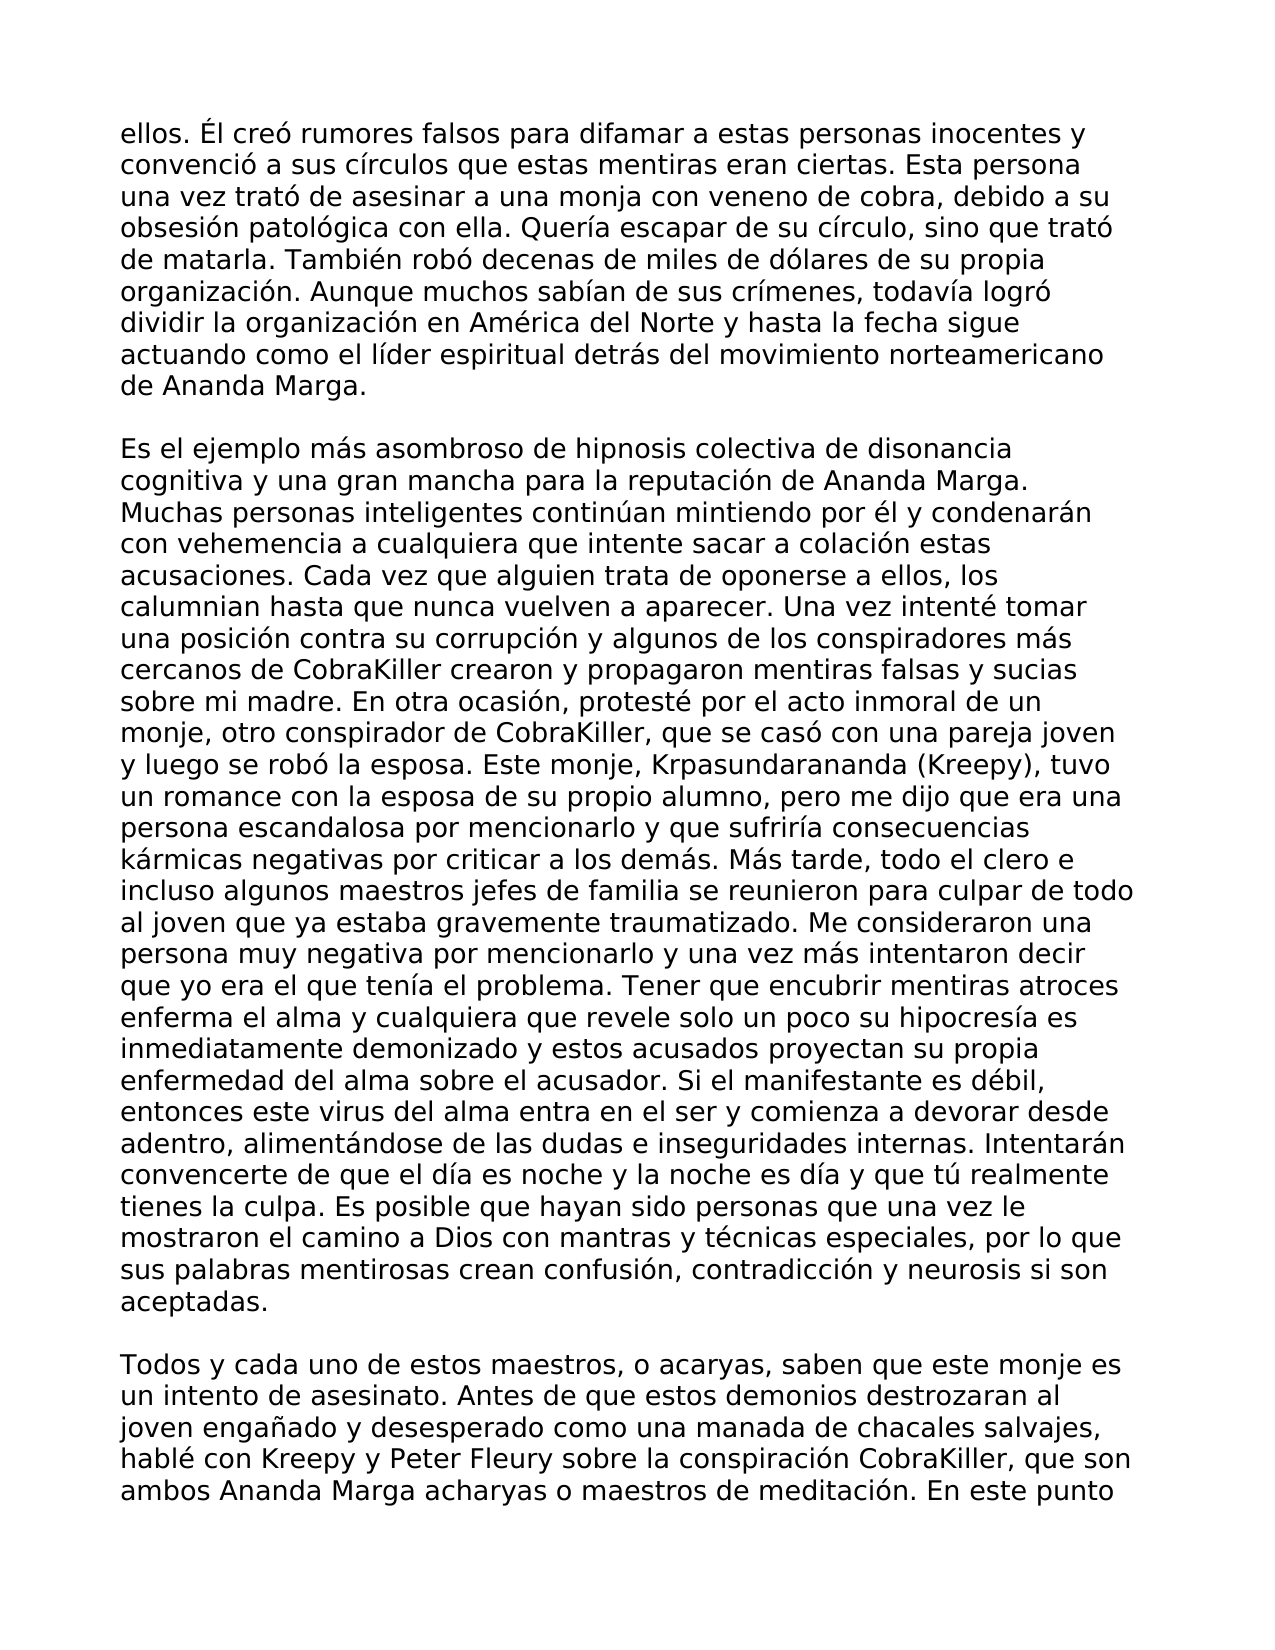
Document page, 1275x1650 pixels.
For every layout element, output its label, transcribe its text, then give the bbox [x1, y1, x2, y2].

text Todos y cada uno de estos maestros, o acaryas, saben que este monje es un intento de asesinato. Antes de que estos demonios destrozaran al joven engañado y desesperado como una manada de chacales salvajes, hablé con Kreepy y Peter Fleury sobre la conspiración CobraKiller, que son ambos Ananda Marga acharyas o maestros de meditación. En este punto [120, 1349, 1136, 1507]
text ellos. Él creó rumores falsos para difamar a estas personas inocentes y convenció a sus círculos que estas mentiras eran ciertas. Esta persona una vez trató de asesinar a una monja con veneno de cobra, debido a su obsesión patológica con ella. Quería escapar de su círculo, sino que trató de matarla. También robó decenas de miles de dólares de su propia organización. Aunque muchos sabían de sus crímenes, todavía logró dividir la organización en América del Norte y hasta la fecha sigue actuando como el líder espiritual detrás del movimiento norteamericano de Ananda Marga. [120, 118, 1136, 402]
text Es el ejemplo más asombroso de hipnosis colectiva de disonancia cognitiva y una gran mancha para la reputación de Ananda Marga. Muchas personas inteligentes continúan mintiendo por él y condenarán con vehemencia a cualquiera que intente sacar a colación estas acusaciones. Cada vez que alguien trata de oponerse a ellos, los calumnian hasta que nunca vuelven a aparecer. Una vez intenté tomar una posición contra su corrupción y algunos de los conspiradores más cercanos de CobraKiller crearon y propagaron mentiras falsas y sucias sobre mi madre. En otra ocasión, protesté por el acto inmoral de un monje, otro conspirador de CobraKiller, que se casó con una pareja joven y luego se robó la esposa. Este monje, Krpasundarananda (Kreepy), tuvo un romance con la esposa de su propio alumno, pero me dijo que era una persona escandalosa por mencionarlo y que sufriría consecuencias kármicas negativas por criticar a los demás. Más tarde, todo el clero e incluso algunos maestros jefes de familia se reunieron para culpar de todo al joven que ya estaba gravemente traumatizado. Me consideraron una persona muy negativa por mencionarlo y una vez más intentaron decir que yo era el que tenía el problema. Tener que encubrir mentiras atroces enferma el alma y cualquiera que revele solo un poco su hipocresía es inmediatamente demonizado y estos acusados ​​proyectan su propia enfermedad del alma sobre el acusador. Si el manifestante es débil, entonces este virus del alma entra en el ser y comienza a devorar desde adentro, alimentándose de las dudas e inseguridades internas. Intentarán convencerte de que el día es noche y la noche es día y que tú realmente tienes la culpa. Es posible que hayan sido personas que una vez le mostraron el camino a Dios con mantras y técnicas especiales, por lo que sus palabras mentirosas crean confusión, contradicción y neurosis si son aceptadas. [120, 434, 1136, 1317]
